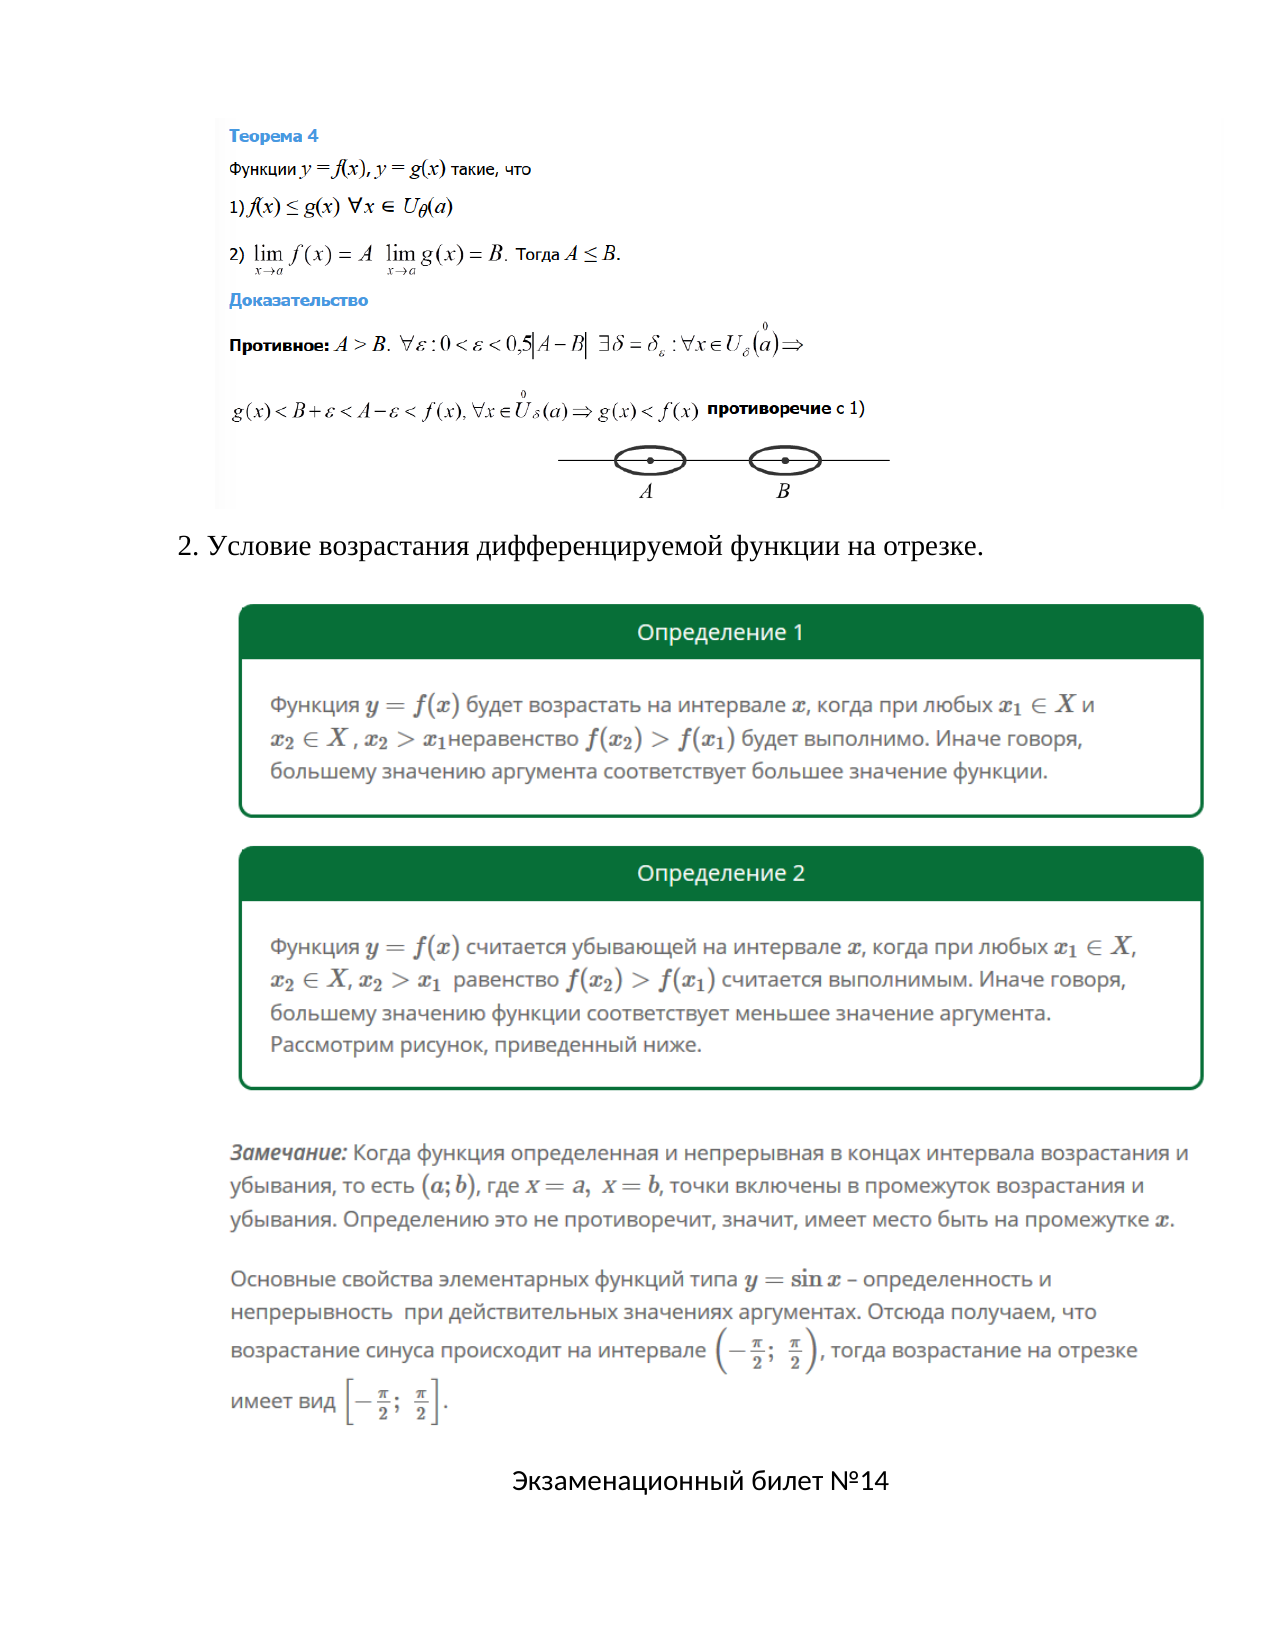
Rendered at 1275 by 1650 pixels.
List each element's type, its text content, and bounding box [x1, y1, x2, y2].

picture [214, 1123, 1224, 1442]
text Экзаменационный билет №14 [215, 1462, 1186, 1497]
subtitle 2. Условие возрастания дифференцируемой функции на отрезке. [177, 528, 1186, 561]
picture [214, 595, 1224, 1105]
picture [214, 118, 1224, 509]
